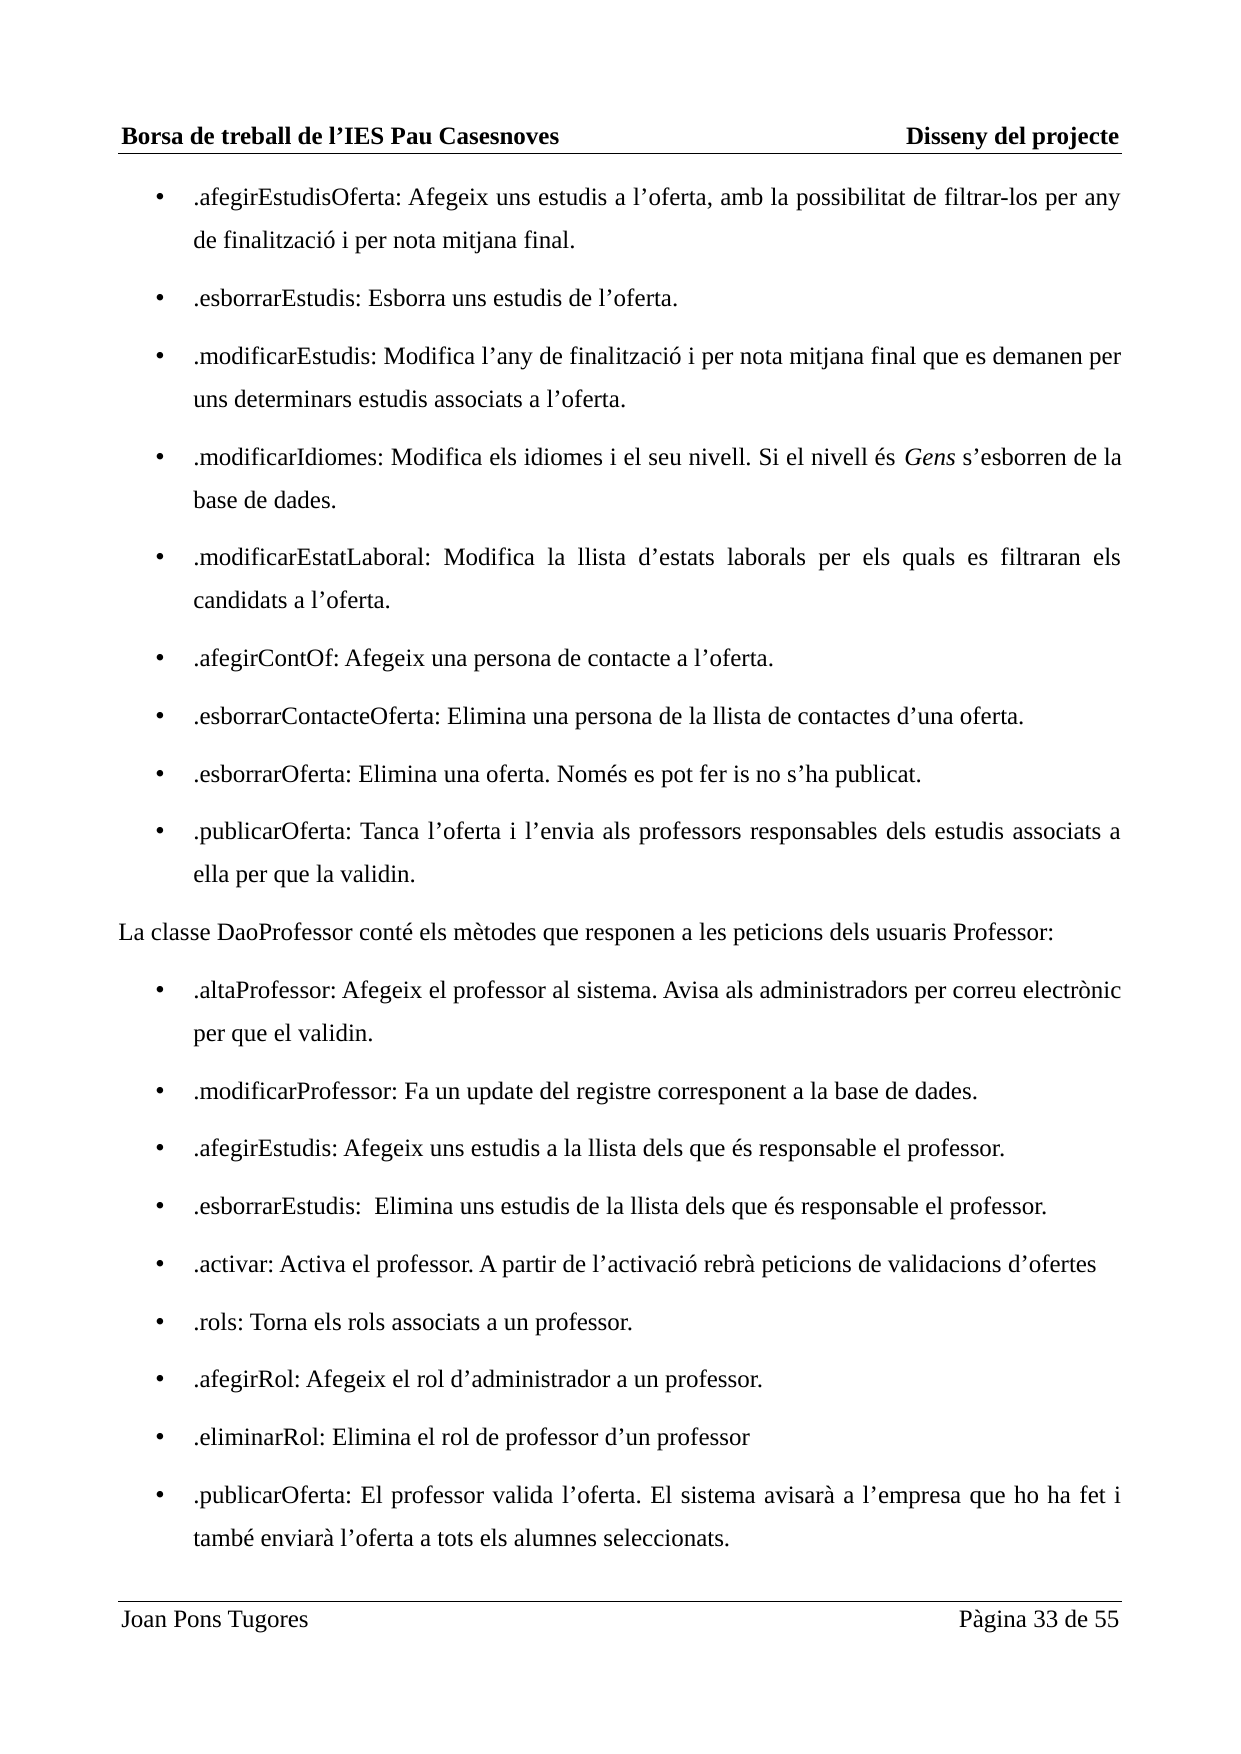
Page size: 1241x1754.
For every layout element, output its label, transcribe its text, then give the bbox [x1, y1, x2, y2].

list .esborrarContacteOferta: Elimina una persona de la llista de contactes d’una oferta. [156, 701, 1122, 730]
list .afegirEstudis: Afegeix uns estudis a la llista dels que és responsable el professor. [156, 1133, 1122, 1162]
list .publicarOferta: Tanca l’oferta i l’envia als professors responsables dels estudis associats a ella per que la validin. [156, 816, 1122, 888]
list .publicarOferta: El professor valida l’oferta. El sistema avisarà a l’empresa que ho ha fet i també enviarà l’oferta a tots els alumnes seleccionats. [156, 1480, 1122, 1552]
list .modificarProfessor: Fa un update del registre corresponent a la base de dades. [156, 1076, 1122, 1104]
list .modificarEstatLaboral: Modifica la llista d’estats laborals per els quals es filtraran els candidats a l’oferta. [156, 542, 1122, 614]
list .rols: Torna els rols associats a un professor. [156, 1307, 1122, 1335]
list .modificarEstudis: Modifica l’any de finalització i per nota mitjana final que es demanen per uns determinars estudis associats a l’oferta. [156, 341, 1122, 413]
list .altaProfessor: Afegeix el professor al sistema. Avisa als administradors per correu electrònic per que el validin. [156, 975, 1122, 1047]
list .modificarIdiomes: Modifica els idiomes i el seu nivell. Si el nivell és Gens s’esborren de la base de dades. [156, 442, 1122, 513]
list .afegirEstudisOferta: Afegeix uns estudis a l’oferta, amb la possibilitat de filtrar-los per any de finalització i per nota mitjana final. [156, 182, 1122, 254]
list .esborrarOferta: Elimina una oferta. Només es pot fer is no s’ha publicat. [156, 759, 1122, 787]
list .esborrarEstudis: Esborra uns estudis de l’oferta. [156, 283, 1122, 312]
list .afegirContOf: Afegeix una persona de contacte a l’oferta. [156, 643, 1122, 672]
list .activar: Activa el professor. A partir de l’activació rebrà peticions de validacions d’ofertes [156, 1249, 1122, 1278]
list .eliminarRol: Elimina el rol de professor d’un professor [156, 1422, 1122, 1451]
list .esborrarEstudis: Elimina uns estudis de la llista dels que és responsable el professor. [156, 1191, 1122, 1220]
text La classe DaoProfessor conté els mètodes que responen a les peticions dels usuaris Professor: [118, 917, 1122, 946]
list .afegirRol: Afegeix el rol d’administrador a un professor. [156, 1364, 1122, 1393]
